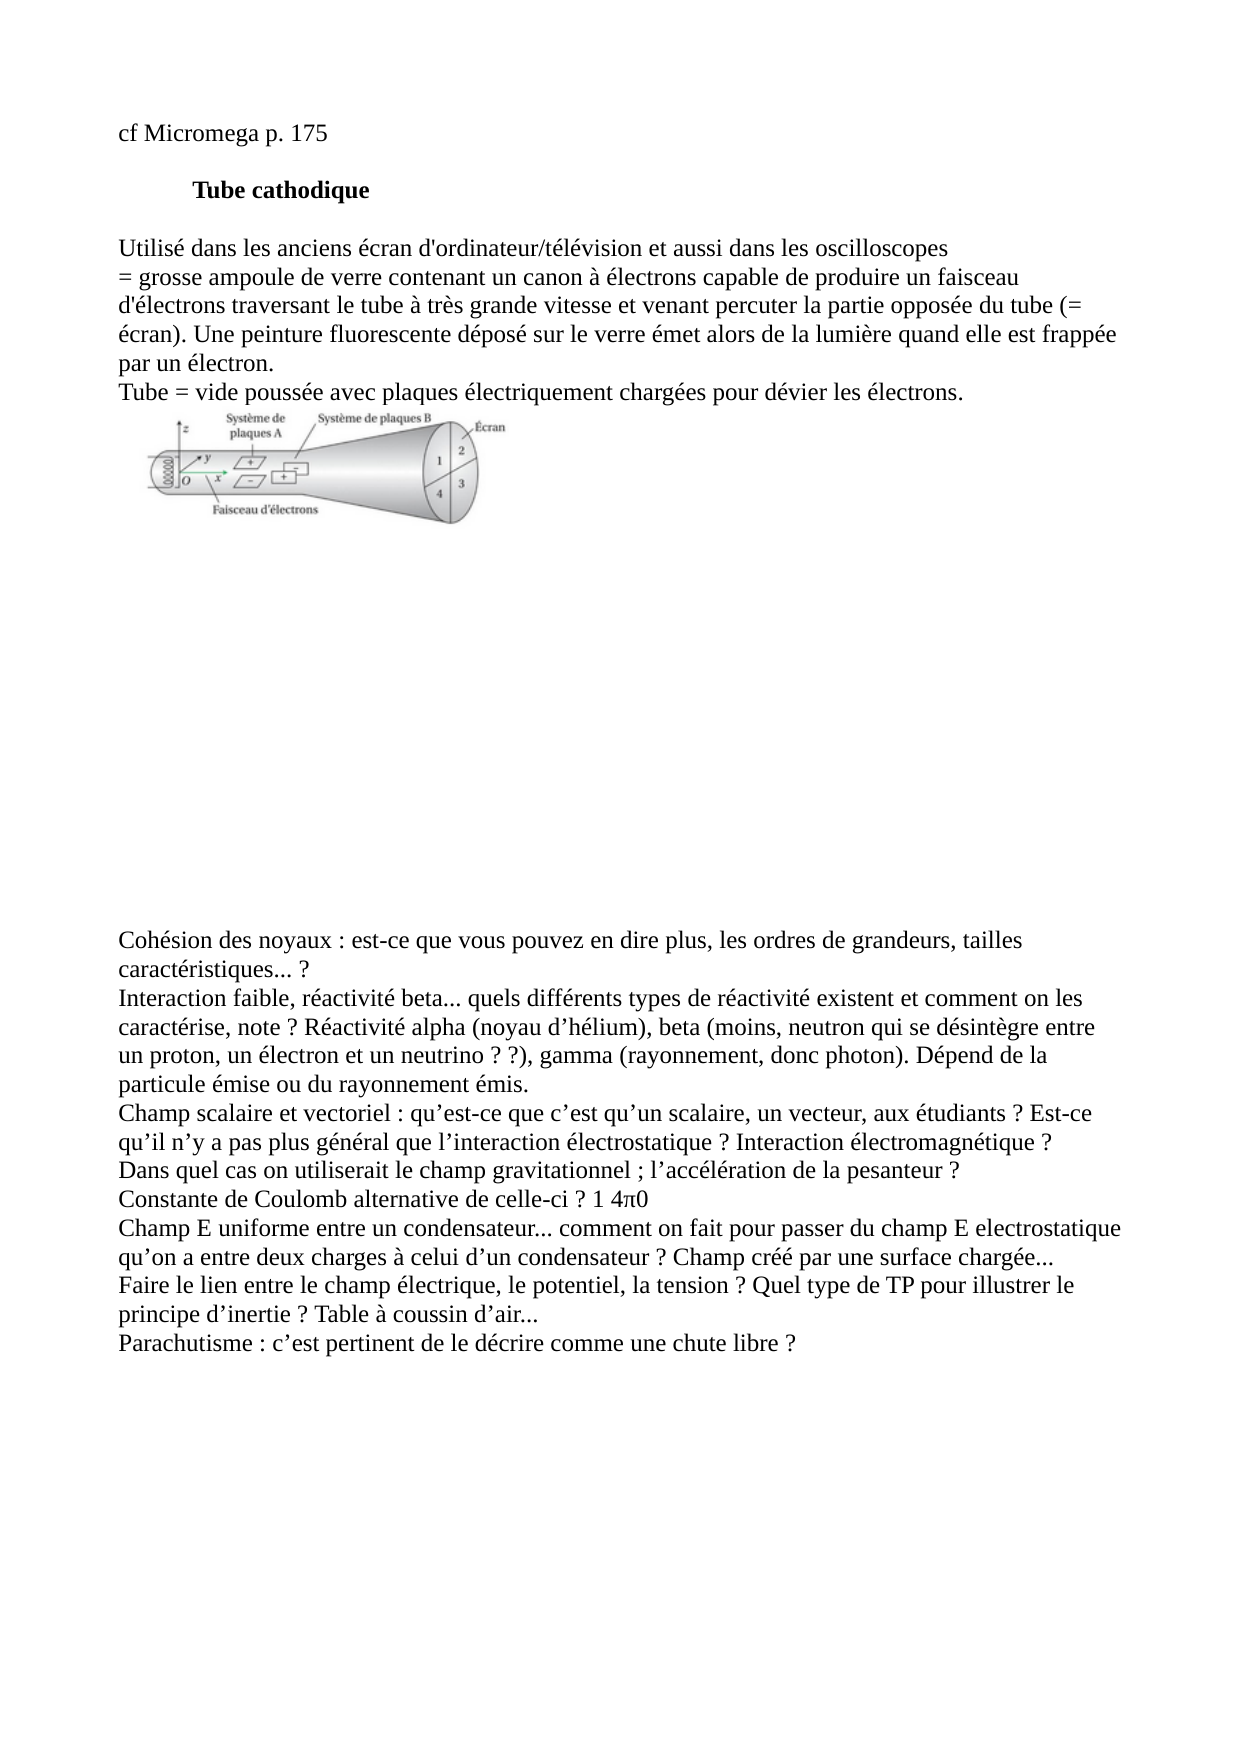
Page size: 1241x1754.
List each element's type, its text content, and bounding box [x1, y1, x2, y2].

text Faire le lien entre le champ électrique, le potentiel, la tension ? Quel type de TP pour illustrer le principe d’inertie ? Table à coussin d’air... [118, 1270, 1122, 1328]
text Utilisé dans les anciens écran d'ordinateur/télévision et aussi dans les oscilloscopes [118, 233, 1122, 262]
text Champ scalaire et vectoriel : qu’est-ce que c’est qu’un scalaire, un vecteur, aux étudiants ? Est-ce qu’il n’y a pas plus général que l’interaction électrostatique ? Interaction électromagnétique ? [118, 1098, 1122, 1155]
text Tube = vide poussée avec plaques électriquement chargées pour dévier les électrons. [118, 377, 1122, 406]
text Cohésion des noyaux : est-ce que vous pouvez en dire plus, les ordres de grandeurs, tailles caractéristiques... ? [118, 925, 1122, 983]
text Parachutisme : c’est pertinent de le décrire comme une chute libre ? [118, 1328, 1122, 1357]
text Champ E uniforme entre un condensateur... comment on fait pour passer du champ E electrostatique qu’on a entre deux charges à celui d’un condensateur ? Champ créé par une surface chargée... [118, 1213, 1122, 1270]
text Constante de Coulomb alternative de celle-ci ? 1 4π0 [118, 1184, 1122, 1213]
text Dans quel cas on utiliserait le champ gravitationnel ; l’accélération de la pesanteur ? [118, 1155, 1122, 1184]
picture [118, 405, 510, 531]
text = grosse ampoule de verre contenant un canon à électrons capable de produire un faisceau d'électrons traversant le tube à très grande vitesse et venant percuter la partie opposée du tube (= écran). Une peinture fluorescente déposé sur le verre émet alors de la lumière quand elle est frappée par un électron. [118, 262, 1122, 377]
text Interaction faible, réactivité beta... quels différents types de réactivité existent et comment on les caractérise, note ? Réactivité alpha (noyau d’hélium), beta (moins, neutron qui se désintègre entre un proton, un électron et un neutrino ? ?), gamma (rayonnement, donc photon). Dépend de la particule émise ou du rayonnement émis. [118, 983, 1122, 1098]
text cf Micromega p. 175 [118, 118, 1122, 147]
text Tube cathodique [118, 176, 1122, 204]
